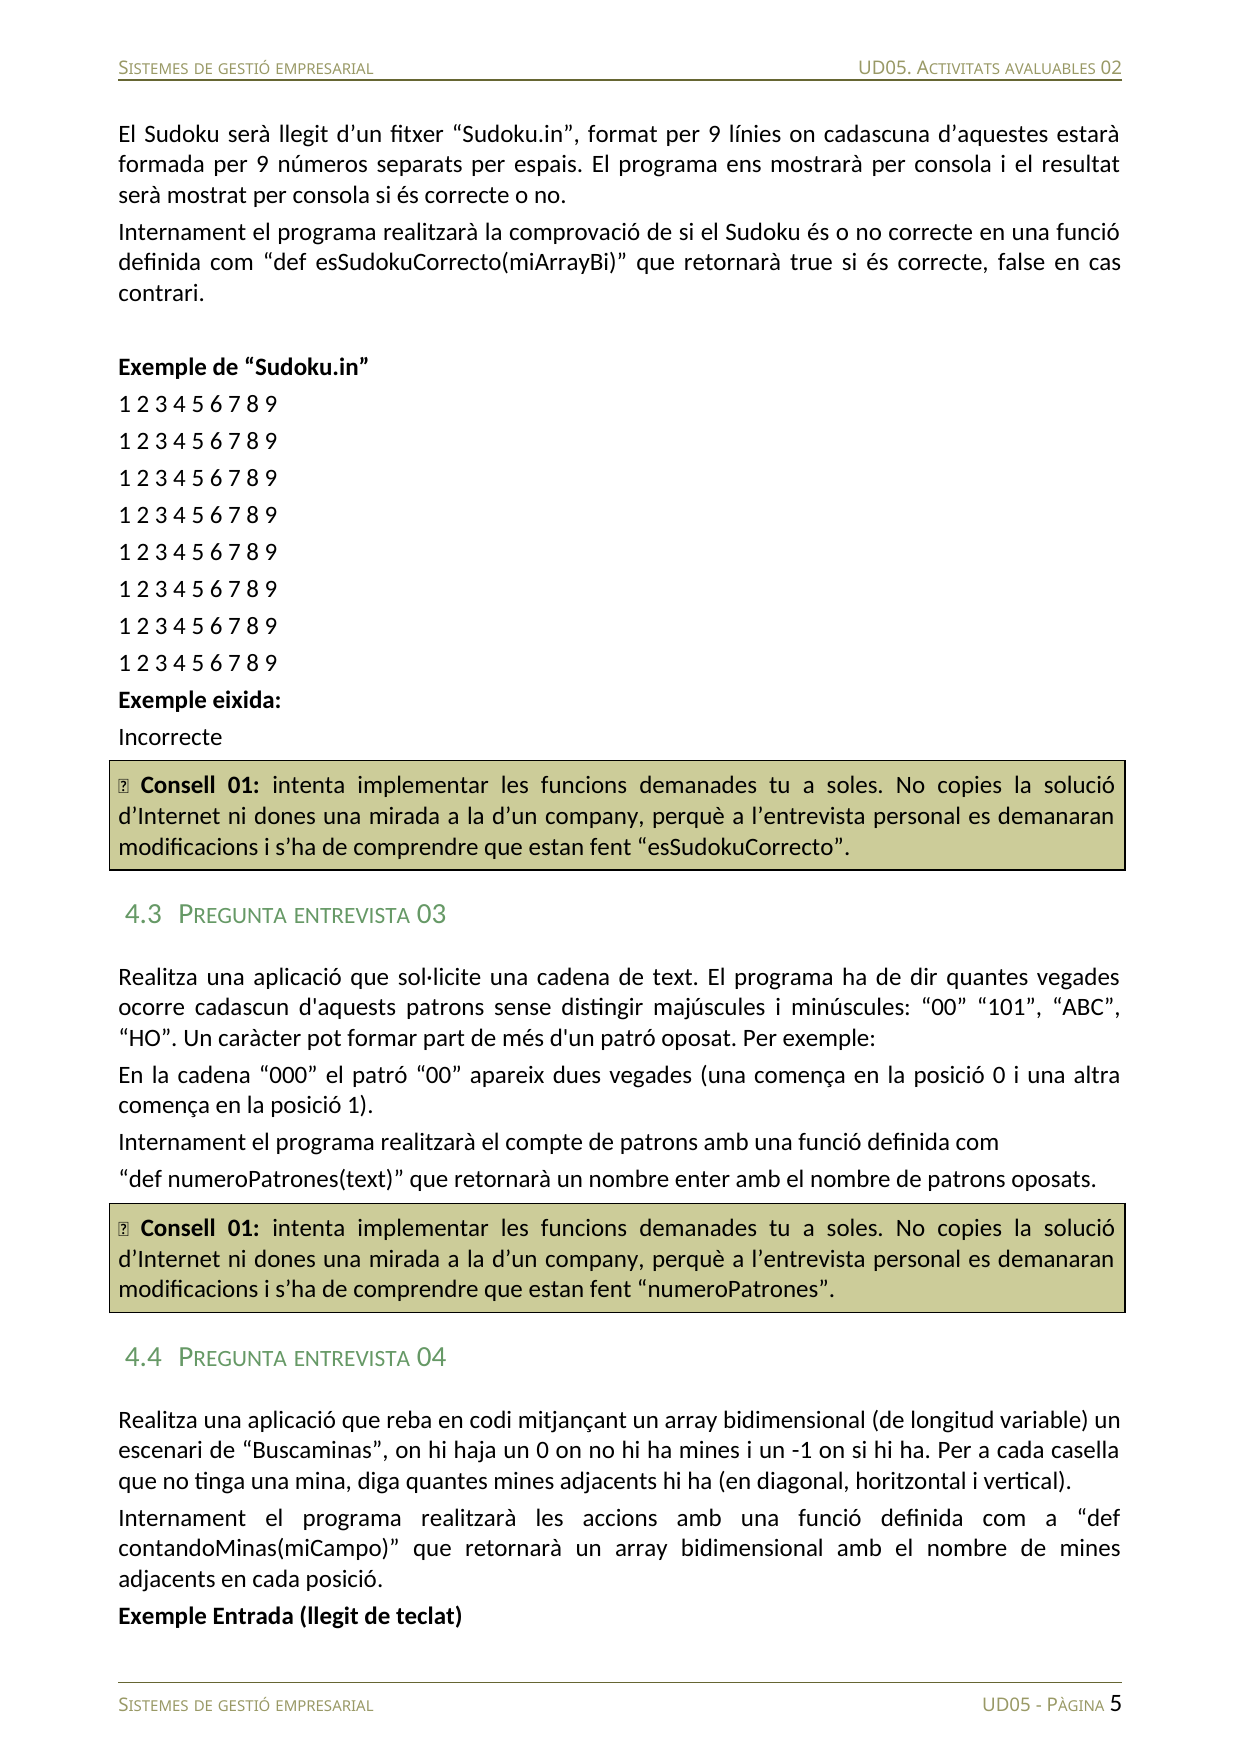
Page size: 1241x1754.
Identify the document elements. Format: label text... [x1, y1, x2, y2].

subtitle Pregunta entrevista 03 [118, 895, 1122, 931]
text Realitza una aplicació que reba en codi mitjançant un array bidimensional (de longitud variable) un escenari de “Buscaminas”, on hi haja un 0 on no hi ha mines i un -1 on si hi ha. Per a cada casella que no tinga una mina, diga quantes mines adjacents hi ha (en diagonal, horitzontal i vertical). [118, 1404, 1122, 1495]
text 1 2 3 4 5 6 7 8 9 [118, 425, 1122, 456]
text Internament el programa realitzarà la comprovació de si el Sudoku és o no correcte en una funció definida com “def esSudokuCorrecto(miArrayBi)” que retornarà true si és correcte, false en cas contrari. [118, 216, 1122, 308]
text Internament el programa realitzarà les accions amb una funció definida com a “def contandoMinas(miCampo)” que retornarà un array bidimensional amb el nombre de mines adjacents en cada posició. [118, 1502, 1122, 1593]
subtitle Pregunta entrevista 04 [118, 1338, 1122, 1374]
text Incorrecte [118, 721, 1122, 751]
text 💬 Consell 01: intenta implementar les funcions demanades tu a soles. No copies la solució d’Internet ni dones una mirada a la d’un company, perquè a l’entrevista personal es demanaran modificacions i s’ha de comprendre que estan fent “numeroPatrones”. [110, 1204, 1124, 1312]
text 1 2 3 4 5 6 7 8 9 [118, 499, 1122, 529]
text 1 2 3 4 5 6 7 8 9 [118, 647, 1122, 677]
text Realitza una aplicació que sol·licite una cadena de text. El programa ha de dir quantes vegades ocorre cadascun d'aquests patrons sense distingir majúscules i minúscules: “00” “101”, “ABC”, “HO”. Un caràcter pot formar part de més d'un patró oposat. Per exemple: [118, 961, 1122, 1053]
text Internament el programa realitzarà el compte de patrons amb una funció definida com [118, 1127, 1122, 1157]
text Exemple eixida: [118, 684, 1122, 714]
text En la cadena “000” el patró “00” apareix dues vegades (una comença en la posició 0 i una altra comença en la posició 1). [118, 1059, 1122, 1120]
text “def numeroPatrones(text)” que retornarà un nombre enter amb el nombre de patrons oposats. [118, 1163, 1122, 1194]
text 1 2 3 4 5 6 7 8 9 [118, 536, 1122, 566]
text 1 2 3 4 5 6 7 8 9 [118, 610, 1122, 640]
text Exemple Entrada (llegit de teclat) [118, 1600, 1122, 1630]
text Exemple de “Sudoku.in” [118, 351, 1122, 382]
text 1 2 3 4 5 6 7 8 9 [118, 388, 1122, 418]
text 1 2 3 4 5 6 7 8 9 [118, 573, 1122, 603]
text 1 2 3 4 5 6 7 8 9 [118, 462, 1122, 492]
text El Sudoku serà llegit d’un fitxer “Sudoku.in”, format per 9 línies on cadascuna d’aquestes estarà formada per 9 números separats per espais. El programa ens mostrarà per consola i el resultat serà mostrat per consola si és correcte o no. [118, 118, 1122, 209]
text 💬 Consell 01: intenta implementar les funcions demanades tu a soles. No copies la solució d’Internet ni dones una mirada a la d’un company, perquè a l’entrevista personal es demanaran modificacions i s’ha de comprendre que estan fent “esSudokuCorrecto”. [110, 761, 1124, 869]
